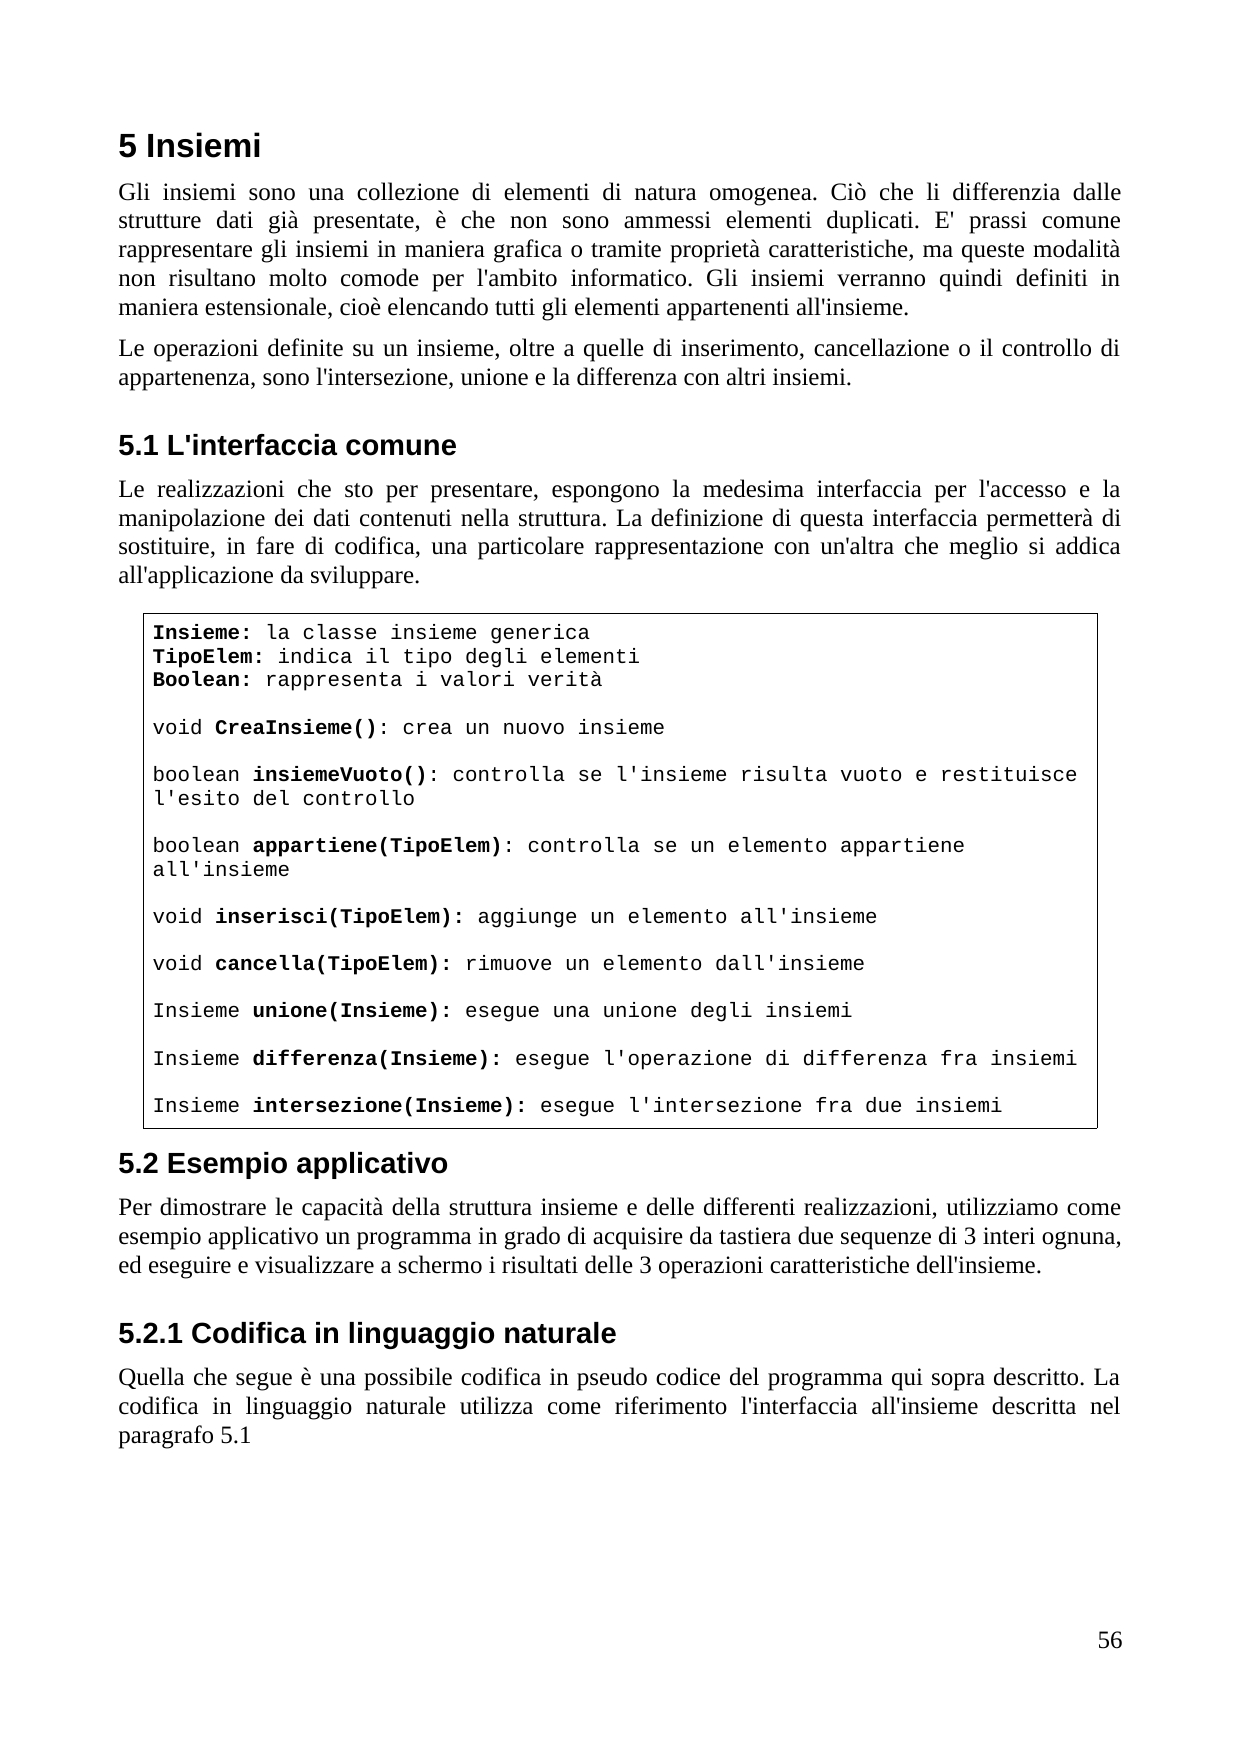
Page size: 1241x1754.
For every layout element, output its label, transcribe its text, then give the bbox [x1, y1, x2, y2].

text TipoElem: indica il tipo degli elementi [152, 646, 1088, 669]
text Gli insiemi sono una collezione di elementi di natura omogenea. Ciò che li differenzia dalle strutture dati già presentate, è che non sono ammessi elementi duplicati. E' prassi comune rappresentare gli insiemi in maniera grafica o tramite proprietà caratteristiche, ma queste modalità non risultano molto comode per l'ambito informatico. Gli insiemi verranno quindi definiti in maniera estensionale, cioè elencando tutti gli elementi appartenenti all'insieme. [118, 177, 1122, 320]
text Insieme unione(Insieme): esegue una unione degli insiemi [152, 1001, 1088, 1024]
subtitle 5.1 L'interfaccia comune [118, 428, 1122, 461]
text void cancella(TipoElem): rimuove un elemento dall'insieme [152, 953, 1088, 977]
text void inserisci(TipoElem): aggiunge un elemento all'insieme [152, 906, 1088, 929]
subtitle 5 Insiemi [118, 125, 1122, 164]
text Insieme differenza(Insieme): esegue l'operazione di differenza fra insiemi [152, 1048, 1088, 1071]
text Boolean: rappresenta i valori verità [152, 669, 1088, 693]
text Insieme: la classe insieme generica [152, 622, 1088, 646]
text void CreaInsieme(): crea un nuovo insieme [152, 717, 1088, 740]
text Quella che segue è una possibile codifica in pseudo codice del programma qui sopra descritto. La codifica in linguaggio naturale utilizza come riferimento l'interfaccia all'insieme descritta nel paragrafo 5.1 [118, 1362, 1122, 1448]
text Le realizzazioni che sto per presentare, espongono la medesima interfaccia per l'accesso e la manipolazione dei dati contenuti nella struttura. La definizione di questa interfaccia permetterà di sostituire, in fare di codifica, una particolare rappresentazione con un'altra che meglio si addica all'applicazione da sviluppare. [118, 474, 1122, 589]
text boolean insiemeVuoto(): controlla se l'insieme risulta vuoto e restituisce l'esito del controllo [152, 764, 1088, 811]
text Le operazioni definite su un insieme, oltre a quelle di inserimento, cancellazione o il controllo di appartenenza, sono l'intersezione, unione e la differenza con altri insiemi. [118, 333, 1122, 390]
text Per dimostrare le capacità della struttura insieme e delle differenti realizzazioni, utilizziamo come esempio applicativo un programma in grado di acquisire da tastiera due sequenze di 3 interi ognuna, ed eseguire e visualizzare a schermo i risultati delle 3 operazioni caratteristiche dell'insieme. [118, 1192, 1122, 1279]
text boolean appartiene(TipoElem): controlla se un elemento appartiene all'insieme [152, 835, 1088, 882]
subtitle 5.2 Esempio applicativo [118, 1146, 1122, 1180]
subtitle 5.2.1 Codifica in linguaggio naturale [118, 1316, 1122, 1350]
text Insieme intersezione(Insieme): esegue l'intersezione fra due insiemi [152, 1095, 1088, 1119]
